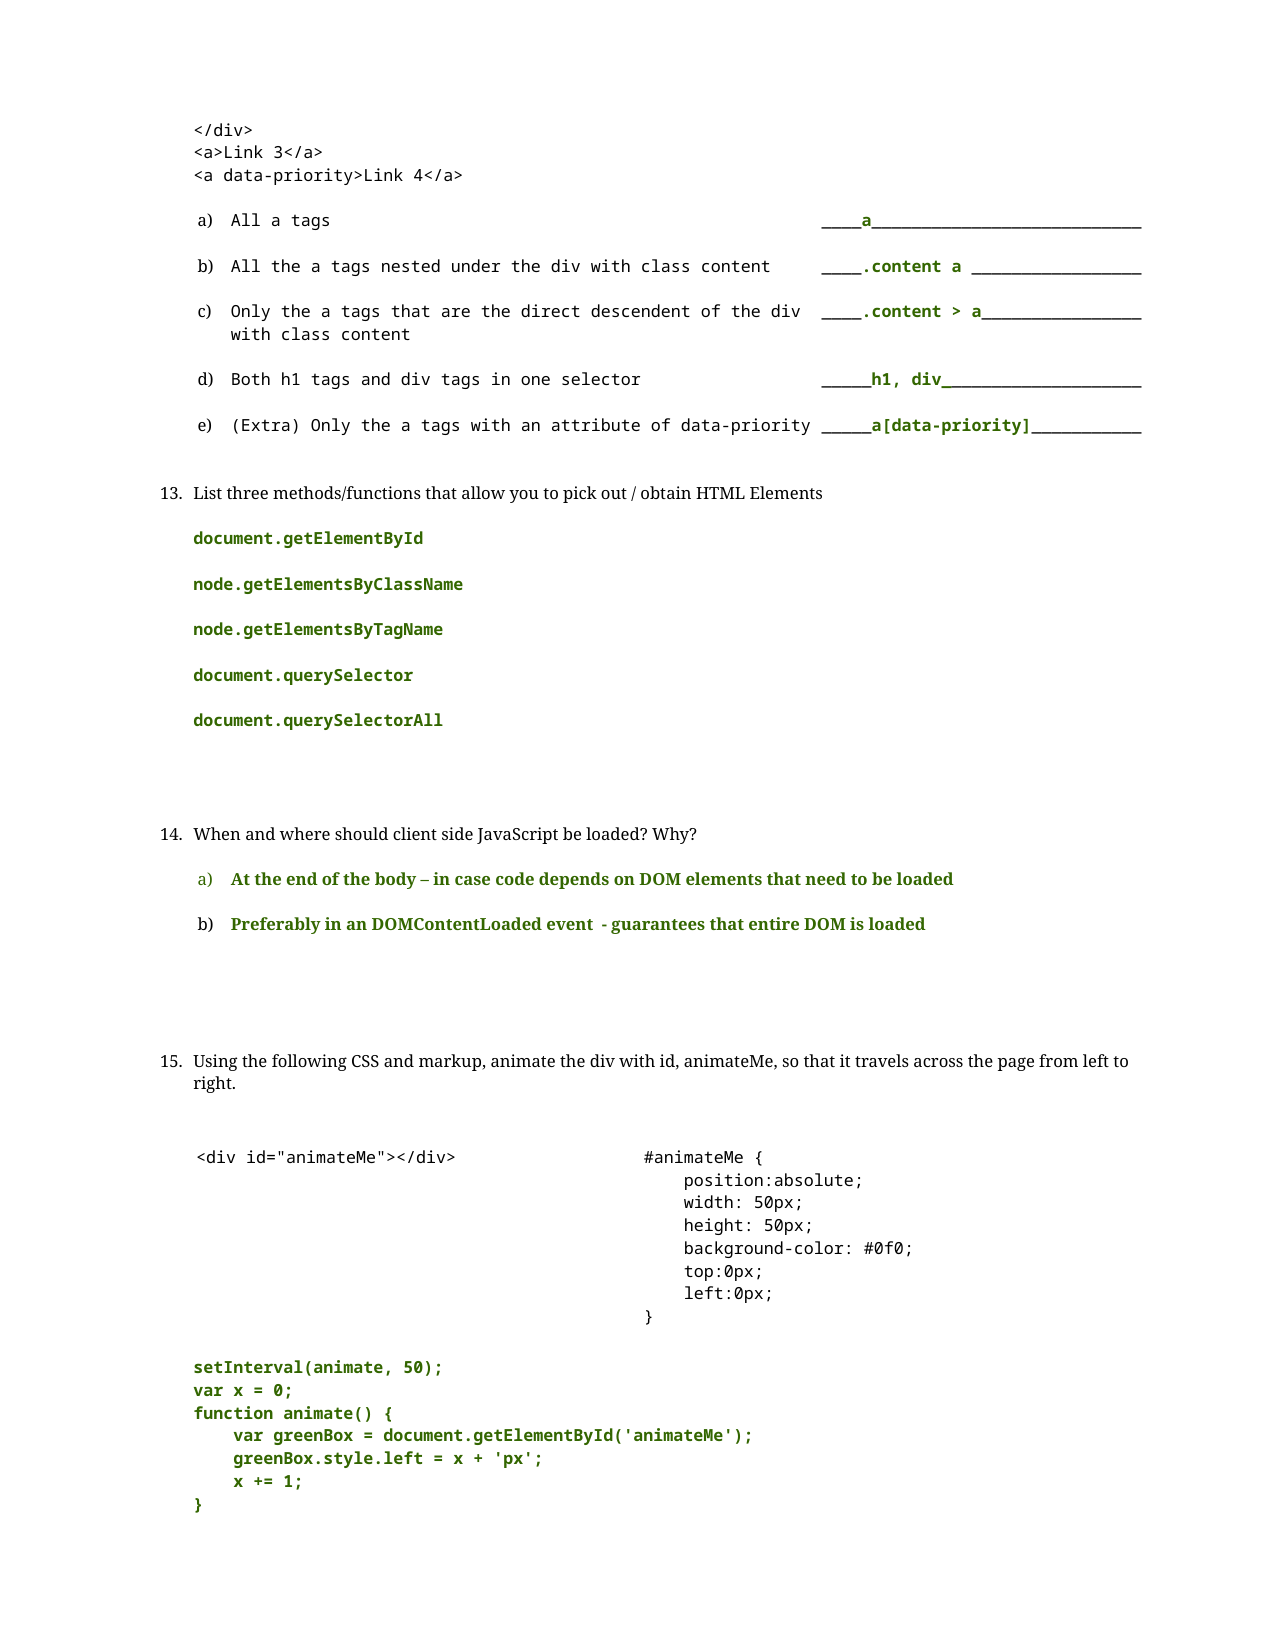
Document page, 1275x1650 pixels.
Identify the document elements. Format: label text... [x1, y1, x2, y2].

list When and where should client side JavaScript be loaded? Why? [156, 822, 1157, 867]
list greenBox.style.left = x + 'px'; [156, 1447, 1157, 1469]
list All the a tags nested under the div with class content ____.content a _________________ [193, 254, 1157, 300]
list </div> <a>Link 3</a> [156, 118, 1157, 163]
table_header <div id="animateMe"></div> [190, 1140, 638, 1333]
list (Extra) Only the a tags with an attribute of data-priority _____a[data-priority]___________ [193, 413, 1157, 481]
list At the end of the body – in case code depends on DOM elements that need to be loaded [193, 867, 1157, 913]
list var greenBox = document.getElementById('animateMe'); [156, 1424, 1157, 1447]
list Using the following CSS and markup, animate the div with id, animateMe, so that it travels across the page from left to right. [156, 1049, 1157, 1094]
list Preferably in an DOMContentLoaded event - guarantees that entire DOM is loaded [193, 913, 1157, 1049]
table_header #animateMe { position:absolute; width: 50px; height: 50px; background-color: #0f0; top:0px; left:0px; } [638, 1140, 1157, 1333]
list x += 1; [156, 1469, 1157, 1492]
list var x = 0; [156, 1378, 1157, 1401]
list All a tags ____a___________________________ [193, 209, 1157, 254]
list List three methods/functions that allow you to pick out / obtain HTML Elements document.getElementById node.getElementsByClassName node.getElementsByTagName document.querySelector document.querySelectorAll [156, 481, 1157, 822]
list Both h1 tags and div tags in one selector _____h1, div____________________ [193, 368, 1157, 413]
list <a data-priority>Link 4</a> [156, 163, 1157, 209]
list setInterval(animate, 50); [156, 1333, 1157, 1378]
list function animate() { [156, 1401, 1157, 1424]
list Only the a tags that are the direct descendent of the div ____.content > a________________ with class content [193, 300, 1157, 368]
list } [156, 1492, 1157, 1515]
